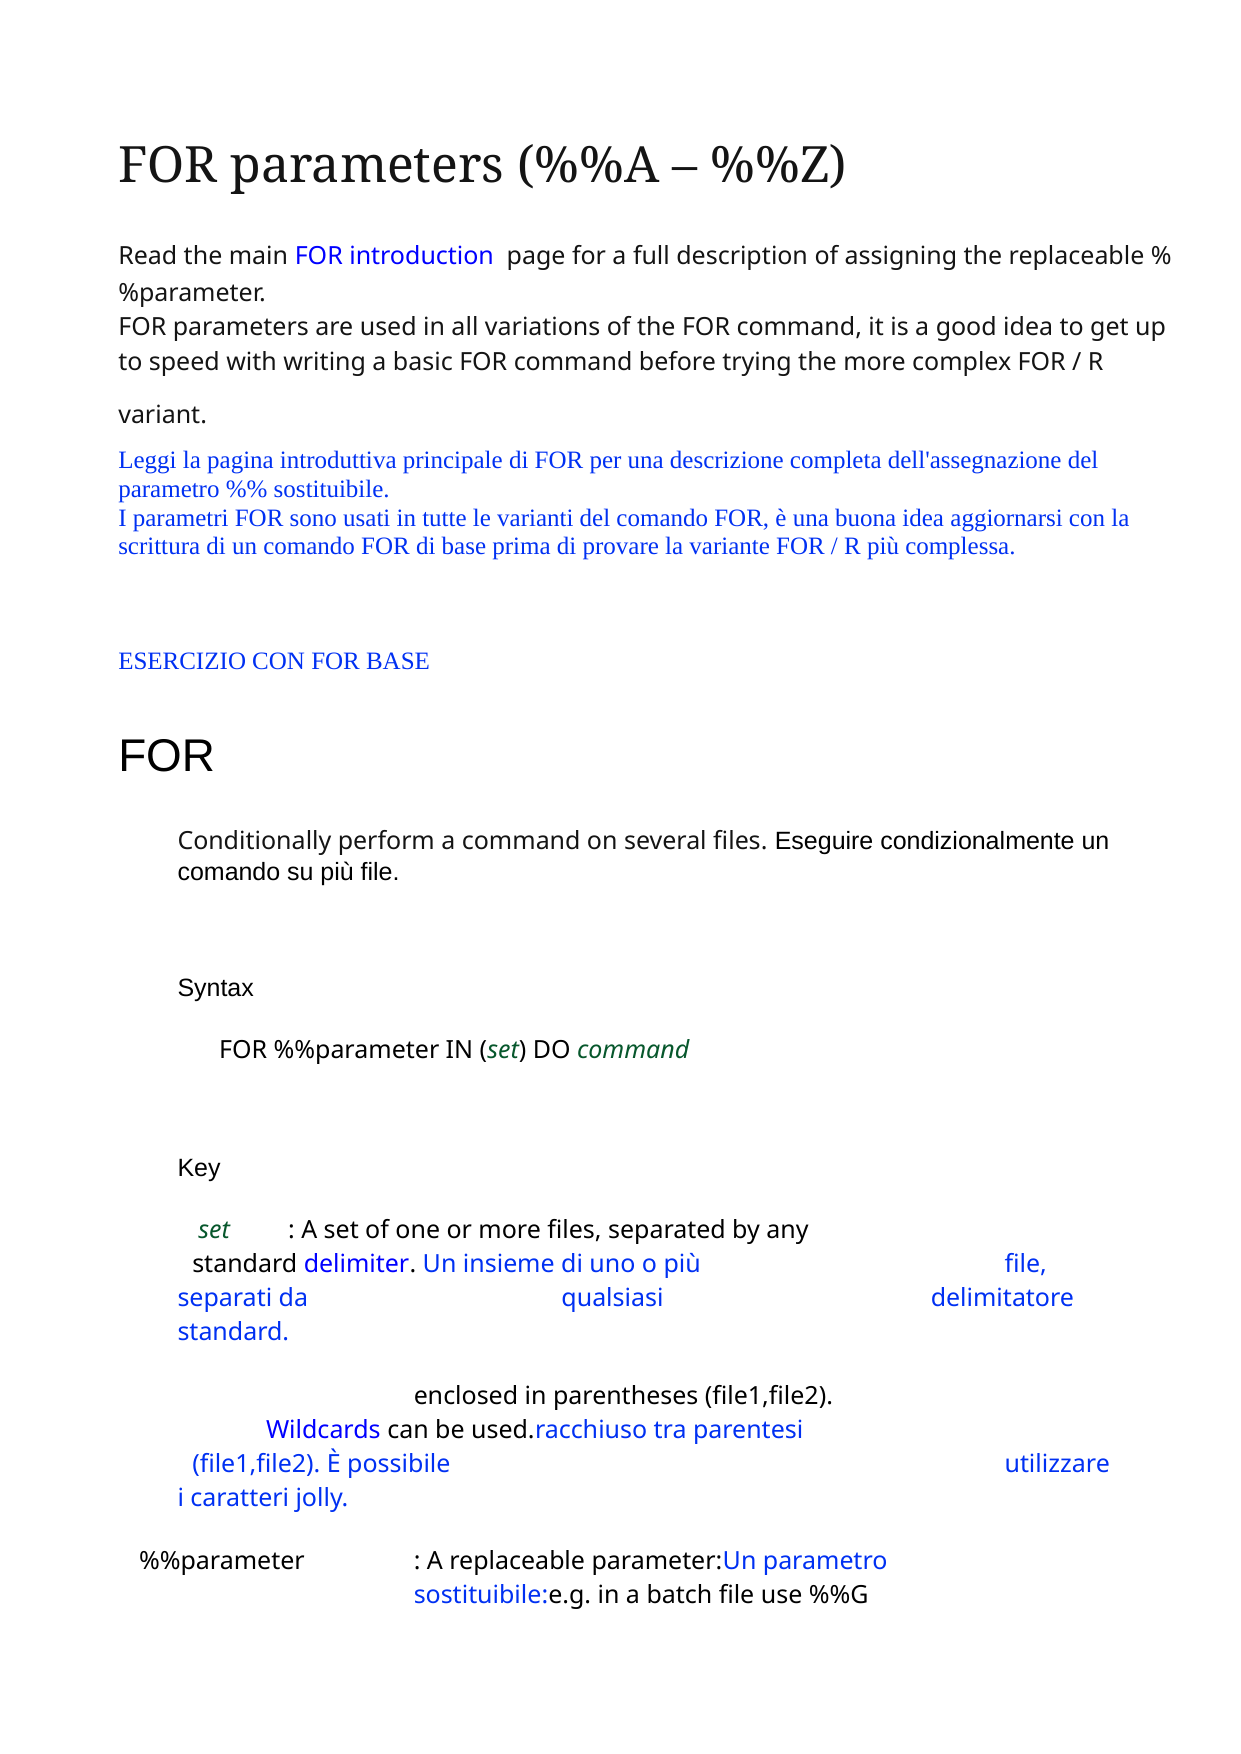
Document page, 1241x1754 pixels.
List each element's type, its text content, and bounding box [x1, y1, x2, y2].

text ESERCIZIO CON FOR BASE [118, 646, 1175, 675]
text I parametri FOR sono usati in tutte le varianti del comando FOR, è una buona idea aggiornarsi con la scrittura di un comando FOR di base prima di provare la variante FOR / R più complessa. [118, 503, 1175, 560]
subtitle FOR parameters (%%A – %%Z) [118, 128, 1175, 197]
text FOR %%parameter IN (set) DO command [177, 1032, 1116, 1066]
text Leggi la pagina introduttiva principale di FOR per una descrizione completa dell'assegnazione del parametro %% sostituibile. [118, 445, 1175, 503]
text set : A set of one or more files, separated by any standard delimiter. Un insieme di uno o più file, separati da qualsiasi delimitatore standard. [177, 1212, 1116, 1348]
text %%parameter : A replaceable parameter:Un parametro sostituibile:e.g. in a batch file use %%G [118, 1543, 1116, 1611]
subtitle FOR [118, 729, 1175, 782]
subtitle Read the main FOR introduction page for a full description of assigning the replaceable %%parameter. FOR parameters are used in all variations of the FOR command, it is a good idea to get up to speed with writing a basic FOR command before trying the more complex FOR / R variant. [118, 217, 1175, 435]
text Syntax [177, 973, 1116, 1002]
text Key [177, 1153, 1116, 1182]
text Conditionally perform a command on several files. Eseguire condizionalmente un comando su più file. [177, 823, 1116, 886]
text enclosed in parentheses (file1,file2). Wildcards can be used.racchiuso tra parentesi (file1,file2). È possibile utilizzare i caratteri jolly. [177, 1377, 1116, 1513]
